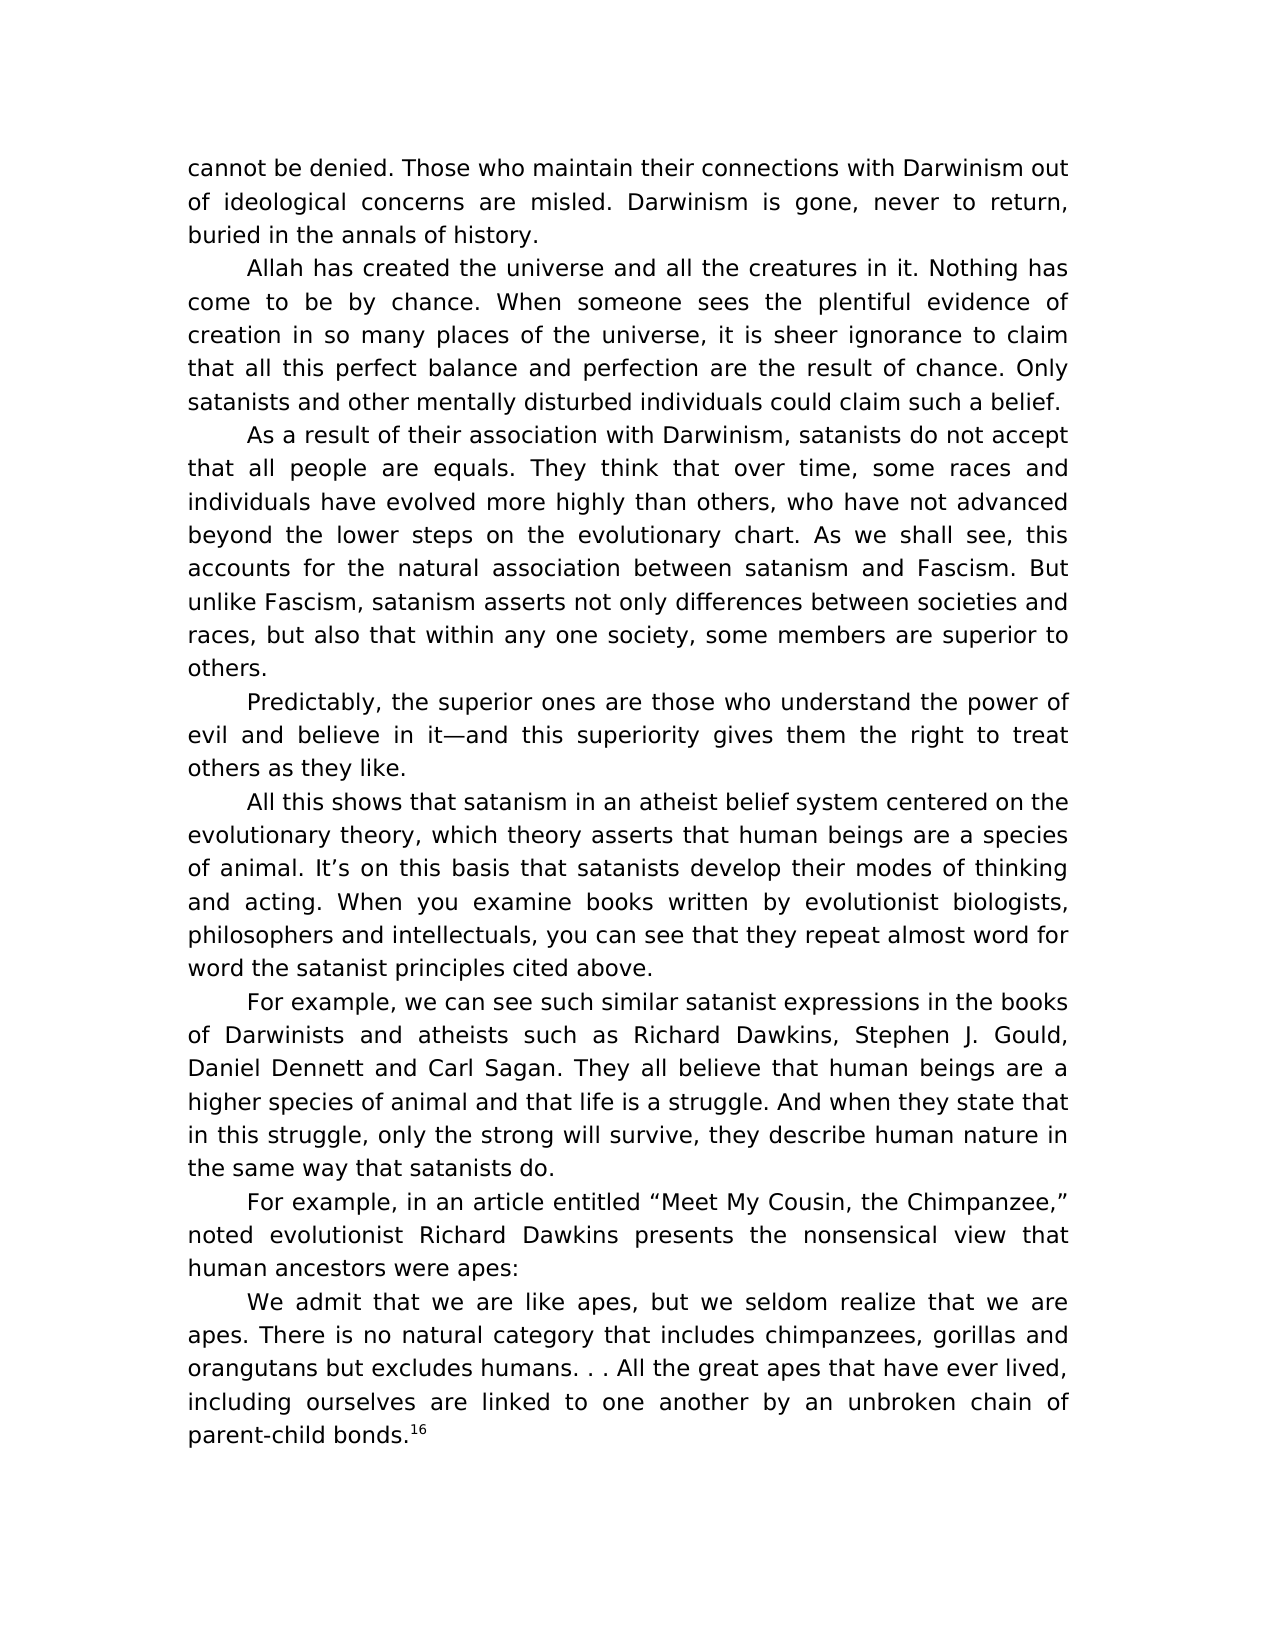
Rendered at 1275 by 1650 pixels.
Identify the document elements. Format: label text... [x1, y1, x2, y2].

text Predictably, the superior ones are those who understand the power of evil and believe in it—and this superiority gives them the right to treat others as they like. [187, 683, 1070, 783]
text cannot be denied. Those who maintain their connections with Darwinism out of ideological concerns are misled. Darwinism is gone, never to return, buried in the annals of history. [187, 150, 1070, 250]
text All this shows that satanism in an atheist belief system centered on the evolutionary theory, which theory asserts that human beings are a species of animal. It’s on this basis that satanists develop their modes of thinking and acting. When you examine books written by evolutionist biologists, philosophers and intellectuals, you can see that they repeat almost word for word the satanist principles cited above. [187, 783, 1070, 983]
text For example, in an article entitled “Meet My Cousin, the Chimpanzee,” noted evolutionist Richard Dawkins presents the nonsensical view that human ancestors were apes: [187, 1183, 1070, 1283]
text As a result of their association with Darwinism, satanists do not accept that all people are equals. They think that over time, some races and individuals have evolved more highly than others, who have not advanced beyond the lower steps on the evolutionary chart. As we shall see, this accounts for the natural association between satanism and Fascism. But unlike Fascism, satanism asserts not only differences between societies and races, but also that within any one society, some members are superior to others. [187, 417, 1070, 683]
text For example, we can see such similar satanist expressions in the books of Darwinists and atheists such as Richard Dawkins, Stephen J. Gould, Daniel Dennett and Carl Sagan. They all believe that human beings are a higher species of animal and that life is a struggle. And when they state that in this struggle, only the strong will survive, they describe human nature in the same way that satanists do. [187, 983, 1070, 1183]
text Allah has created the universe and all the creatures in it. Nothing has come to be by chance. When someone sees the plentiful evidence of creation in so many places of the universe, it is sheer ignorance to claim that all this perfect balance and perfection are the result of chance. Only satanists and other mentally disturbed individuals could claim such a belief. [187, 250, 1070, 417]
text We admit that we are like apes, but we seldom realize that we are apes. There is no natural category that includes chimpanzees, gorillas and orangutans but excludes humans. . . All the great apes that have ever lived, including ourselves are linked to one another by an unbroken chain of parent-child bonds.16 [187, 1283, 1070, 1450]
